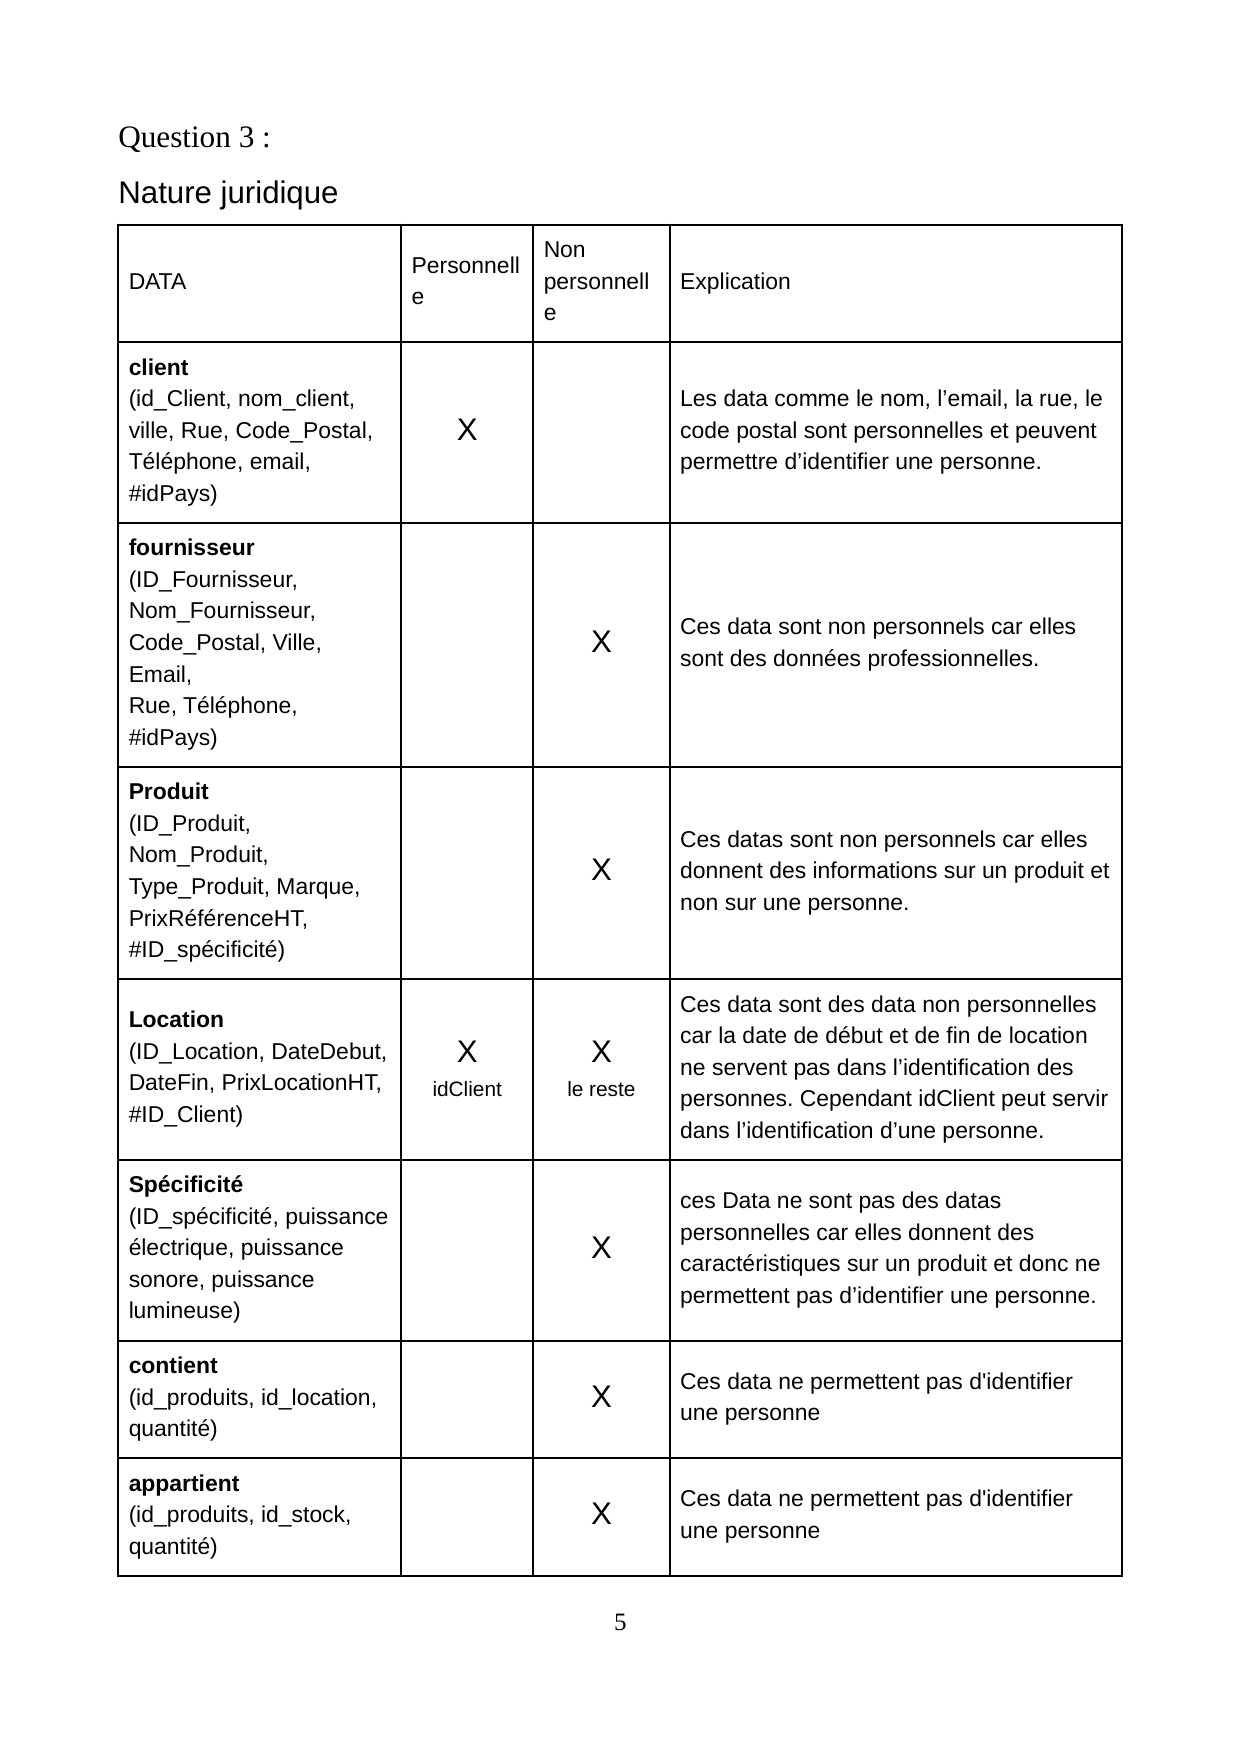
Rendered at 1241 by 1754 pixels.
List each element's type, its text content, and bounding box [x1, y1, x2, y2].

table_cell X [534, 1342, 669, 1457]
table_cell [402, 1459, 532, 1575]
table_cell X [534, 768, 669, 978]
table_cell Ces data sont des data non personnelles car la date de début et de fin de location ne servent pas dans l’identification des personnes. Cependant idClient peut servir dans l’identification d’une personne. [671, 980, 1121, 1159]
table_cell [534, 343, 669, 522]
table_cell X [534, 1459, 669, 1575]
table_cell [402, 524, 532, 766]
table_cell Location (ID_Location, DateDebut, DateFin, PrixLocationHT, #ID_Client) [119, 980, 400, 1159]
table_cell ces Data ne sont pas des datas personnelles car elles donnent des caractéristiques sur un produit et donc ne permettent pas d’identifier une personne. [671, 1161, 1121, 1339]
table_cell Ces data sont non personnels car elles sont des données professionnelles. [671, 524, 1121, 766]
table_cell X idClient [402, 980, 532, 1159]
table_cell Spécificité (ID_spécificité, puissance électrique, puissance sonore, puissance lumineuse) [119, 1161, 400, 1339]
table_cell X le reste [534, 980, 669, 1159]
table_cell X [402, 343, 532, 522]
table_header Explication [671, 226, 1121, 341]
table_cell fournisseur (ID_Fournisseur, Nom_Fournisseur, Code_Postal, Ville, Email, Rue, Téléphone, #idPays) [119, 524, 400, 766]
text Question 3 : [118, 118, 1122, 154]
table_cell [402, 1342, 532, 1457]
table_cell Produit (ID_Produit, Nom_Produit, Type_Produit, Marque, PrixRéférenceHT, #ID_spécificité) [119, 768, 400, 978]
table_cell X [534, 1161, 669, 1339]
table_cell Les data comme le nom, l’email, la rue, le code postal sont personnelles et peuvent permettre d’identifier une personne. [671, 343, 1121, 522]
table_header Non personnelle [534, 226, 669, 341]
table_cell Ces datas sont non personnels car elles donnent des informations sur un produit et non sur une personne. [671, 768, 1121, 978]
table_cell Ces data ne permettent pas d'identifier une personne [671, 1342, 1121, 1457]
table_cell [402, 1161, 532, 1339]
table_cell [402, 768, 532, 978]
table_header DATA [119, 226, 400, 341]
table_cell Ces data ne permettent pas d'identifier une personne [671, 1459, 1121, 1575]
table_header Personnelle [402, 226, 532, 341]
table_cell client (id_Client, nom_client, ville, Rue, Code_Postal, Téléphone, email, #idPays) [119, 343, 400, 522]
table_cell X [534, 524, 669, 766]
table_cell contient (id_produits, id_location, quantité) [119, 1342, 400, 1457]
table_cell appartient (id_produits, id_stock, quantité) [119, 1459, 400, 1575]
text Nature juridique [118, 174, 1122, 210]
